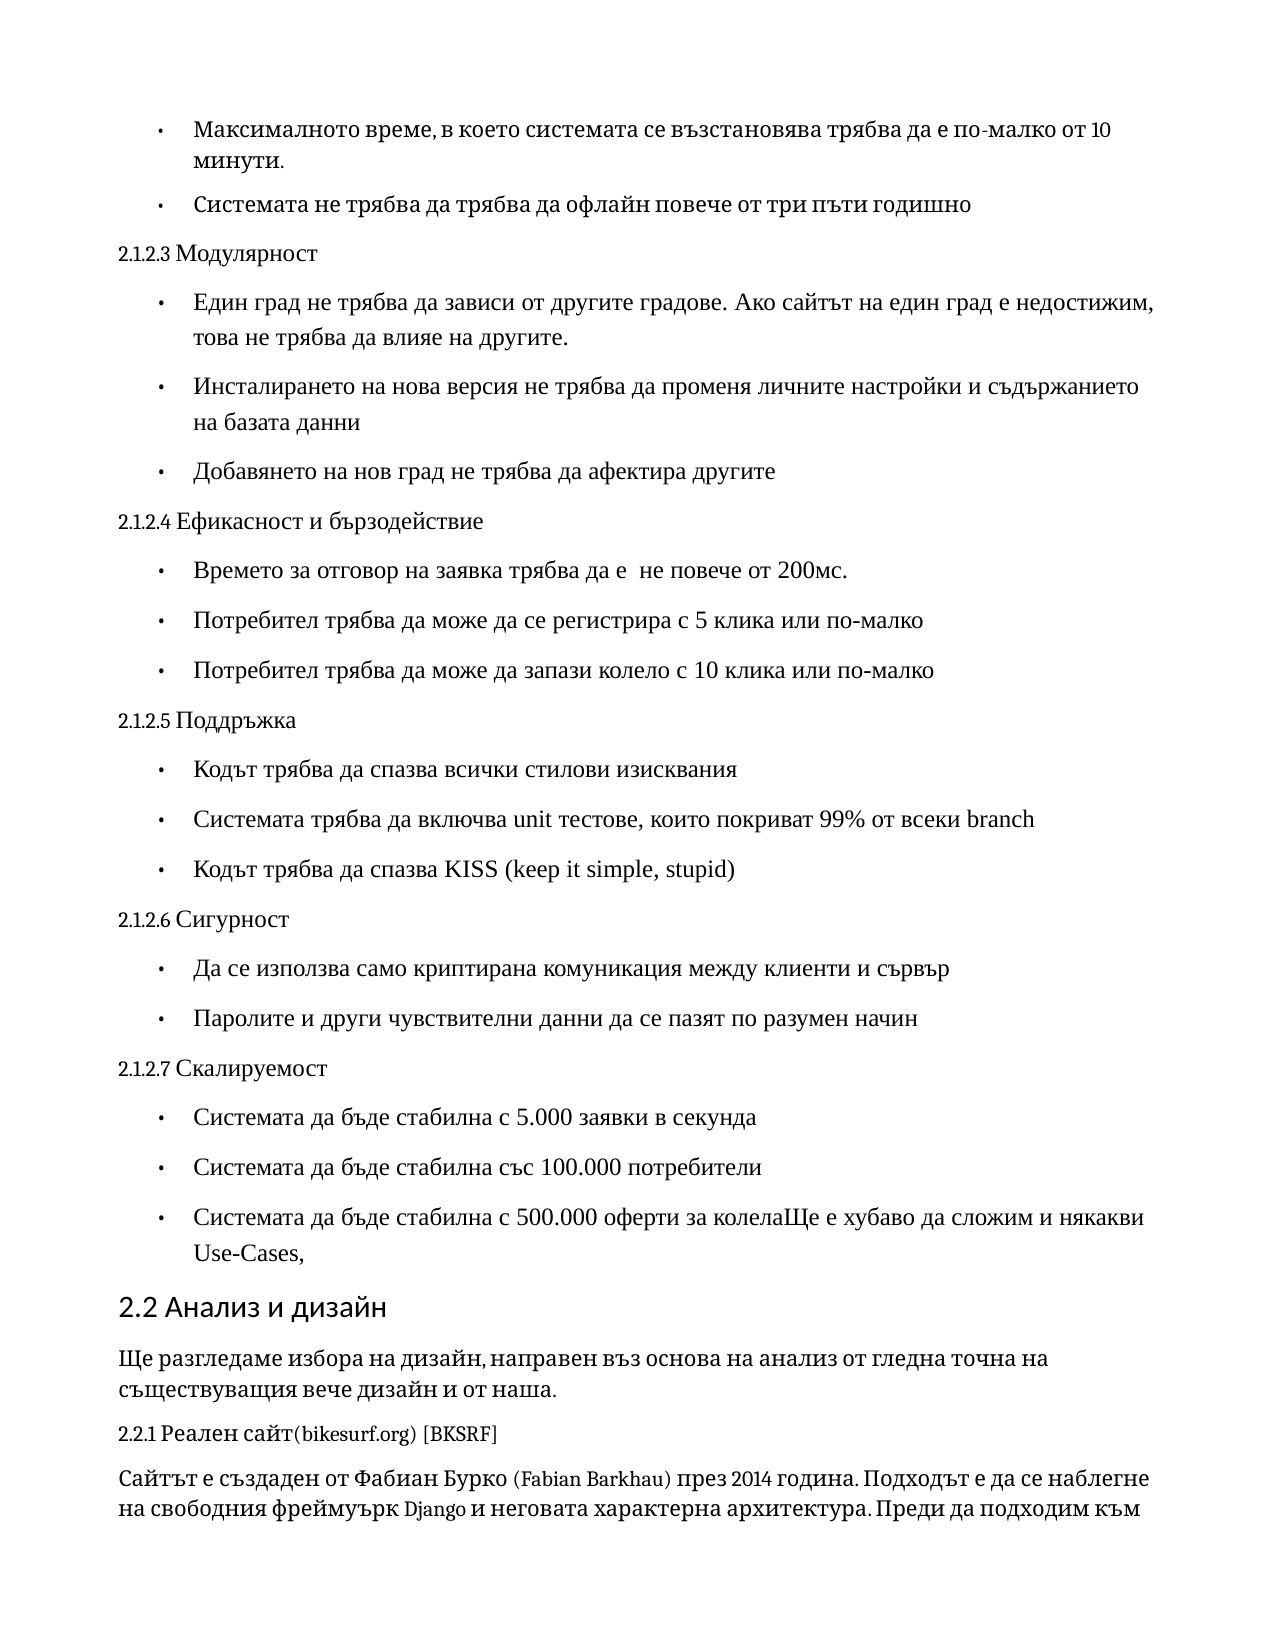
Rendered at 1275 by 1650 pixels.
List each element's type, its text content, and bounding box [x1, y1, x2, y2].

list Системата да бъде стабилна с 5.000 заявки в секунда [156, 1102, 1157, 1132]
list Един град не трябва да зависи от другите градове. Ако сайтът на един град е недостижим, това не трябва да влияе на другите. [156, 287, 1157, 351]
text 2.1.2.5 Поддръжка [118, 705, 1157, 734]
text 2.2 Анализ и дизайн [118, 1287, 1157, 1325]
list Системата трябва да включва unit тестове, които покриват 99% от всеки branch [156, 804, 1157, 834]
list Системата не трябва да трябва да офлайн повече от три пъти годишно [156, 193, 1157, 218]
list Паролите и други чувствителни данни да се пазят по разумен начин [156, 1003, 1157, 1033]
list Системата да бъде стабилна със 100.000 потребители [156, 1152, 1157, 1182]
text Ще разгледаме избора на дизайн, направен въз основа на анализ от гледна точна на съществуващия вече дизайн и от наша. [118, 1347, 1157, 1403]
list Инсталирането на нова версия не трябва да променя личните настройки и съдържанието на базата данни [156, 371, 1157, 436]
text 2.1.2.7 Скалируемост [118, 1053, 1157, 1082]
text 2.1.2.6 Сигурност [118, 904, 1157, 933]
text 2.1.2.3 Модулярност [118, 238, 1157, 267]
list Потребител трябва да може да се регистрира с 5 клика или по-малко [156, 605, 1157, 634]
list Да се използва само криптирана комуникация между клиенти и сървър [156, 953, 1157, 983]
list Времето за отговор на заявка трябва да е не повече от 200мс. [156, 555, 1157, 584]
text Сайтът е създаден от Фабиан Бурко (Fabian Barkhau) през 2014 година. Подходът е да се наблегне на свободния фреймуърк Django и неговата характерна архитектура. Преди да подходим към [118, 1467, 1157, 1522]
list Потребител трябва да може да запази колело с 10 клика или по-малко [156, 655, 1157, 684]
list Системата да бъде стабилна с 500.000 оферти за колелаЩе е хубаво да сложим и някакви Use-Cases, [156, 1202, 1157, 1267]
list Кодът трябва да спазва KISS (keep it simple, stupid) [156, 854, 1157, 884]
list Максималното време, в което системата се възстановява трябва да е по-малко от 10 минути. [156, 118, 1157, 173]
list Кодът трябва да спазва всички стилови изисквания [156, 754, 1157, 784]
text 2.2.1 Реален сайт(bikesurf.org) [BKSRF] [118, 1422, 1157, 1447]
text 2.1.2.4 Ефикасност и бързодействие [118, 506, 1157, 535]
list Добавянето на нов град не трябва да афектира другите [156, 456, 1157, 485]
